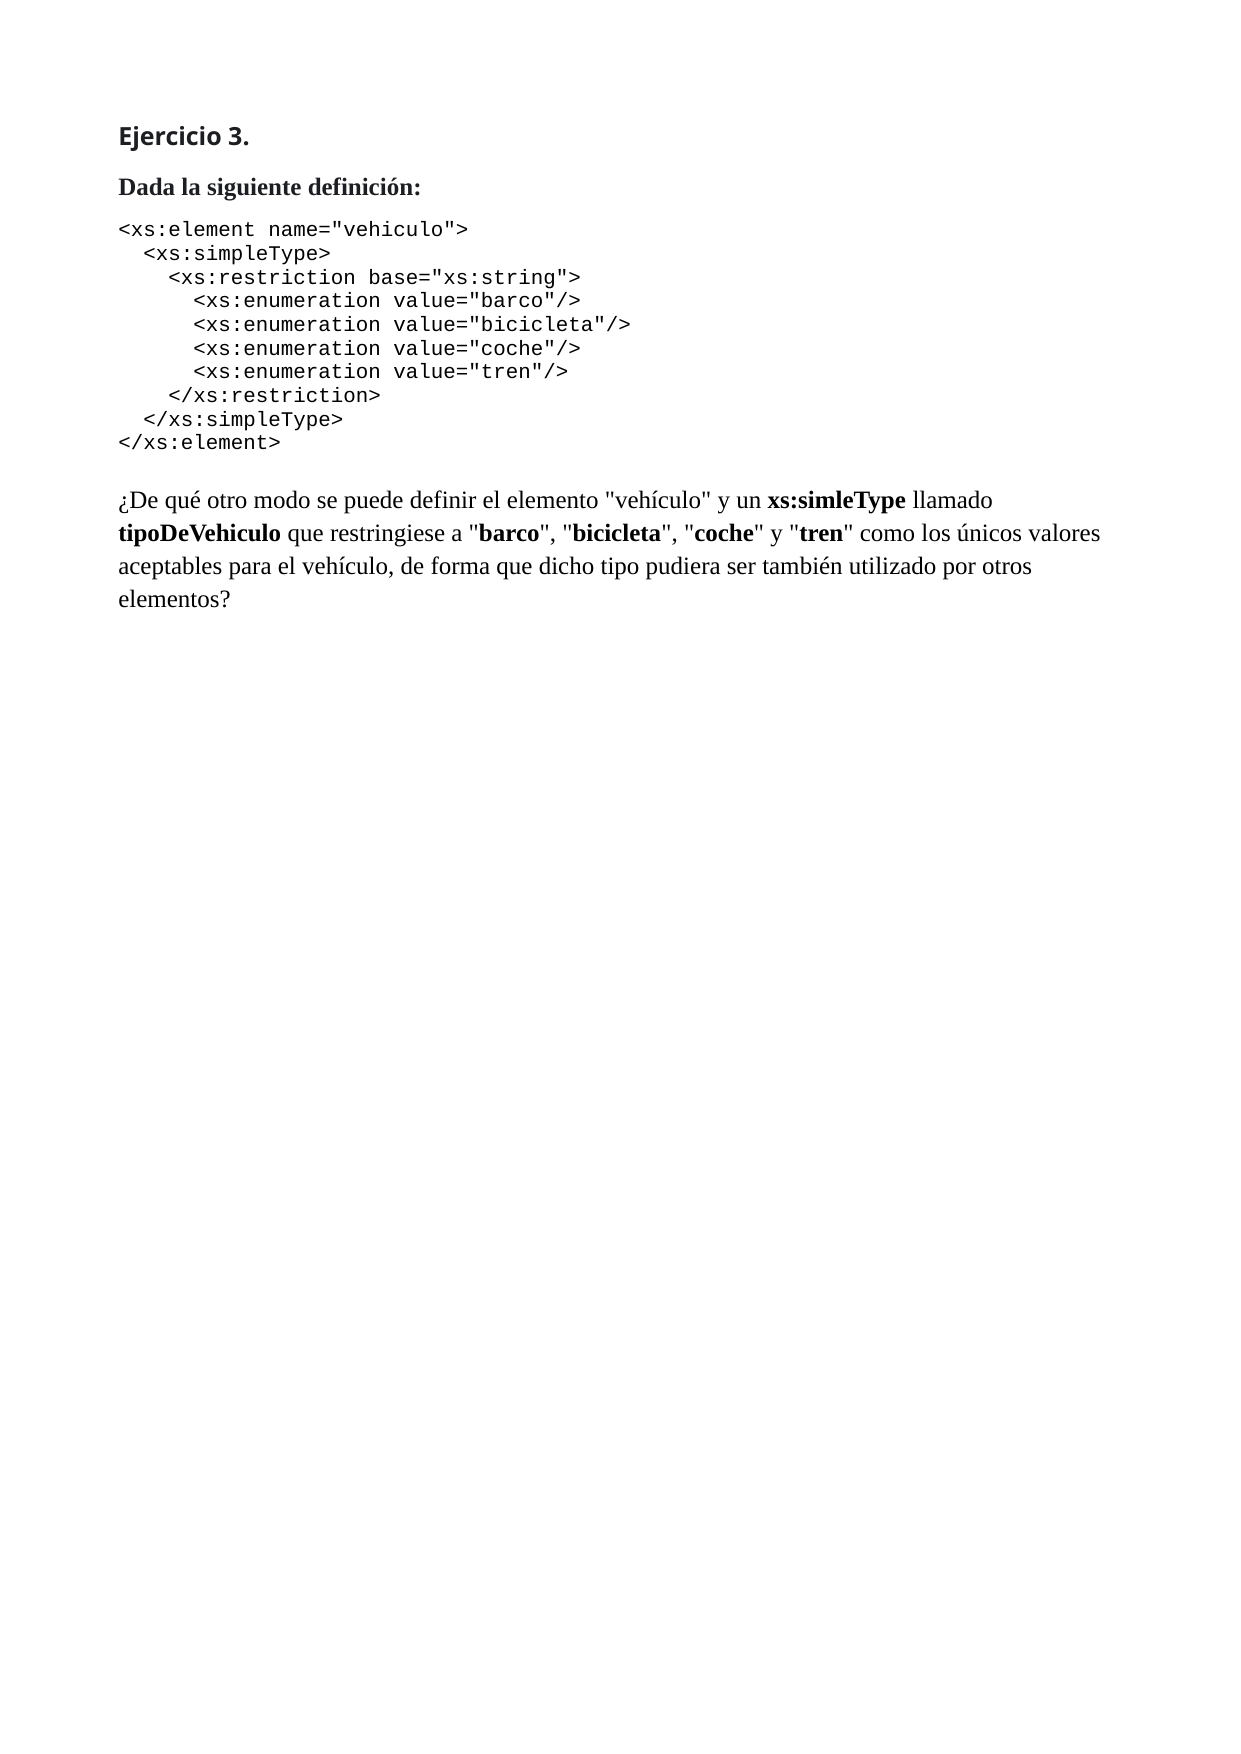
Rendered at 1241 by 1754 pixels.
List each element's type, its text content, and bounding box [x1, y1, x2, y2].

text <xs:element name="vehiculo"> [118, 219, 1122, 243]
text Ejercicio 3. [118, 118, 1122, 152]
text <xs:enumeration value="barco"/> [118, 290, 1122, 314]
text <xs:enumeration value="tren"/> [118, 361, 1122, 385]
text <xs:restriction base="xs:string"> [118, 267, 1122, 290]
text <xs:enumeration value="coche"/> [118, 338, 1122, 361]
text ¿De qué otro modo se puede definir el elemento "vehículo" y un xs:simleType llamado tipoDeVehiculo que restringiese a "barco", "bicicleta", "coche" y "tren" como los únicos valores aceptables para el vehículo, de forma que dicho tipo pudiera ser también utilizado por otros elementos? [118, 485, 1122, 613]
text <xs:simpleType> [118, 243, 1122, 267]
text <xs:enumeration value="bicicleta"/> [118, 314, 1122, 338]
text </xs:element> [118, 432, 1122, 456]
text Dada la siguiente definición: [118, 172, 1122, 201]
text </xs:restriction> [118, 385, 1122, 409]
text </xs:simpleType> [118, 409, 1122, 432]
